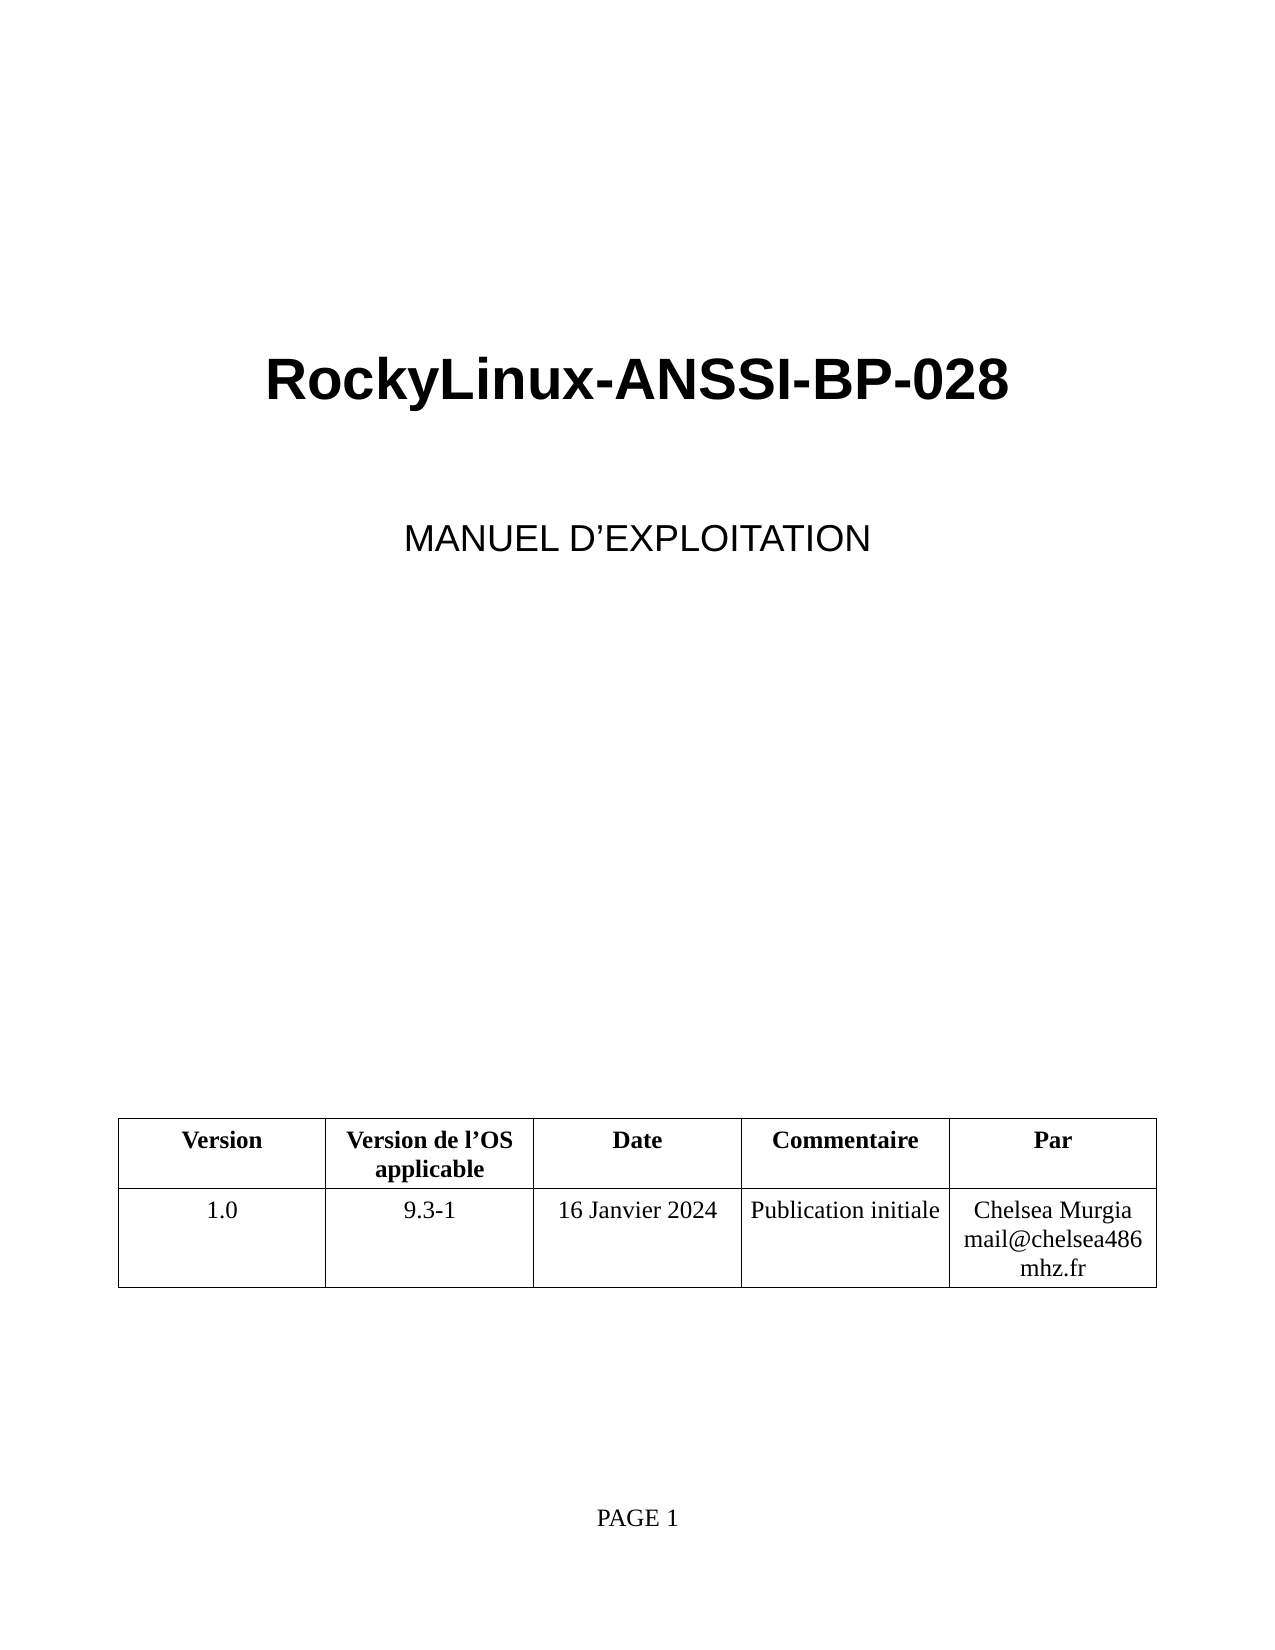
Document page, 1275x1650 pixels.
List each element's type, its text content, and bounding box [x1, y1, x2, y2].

table_header Par [950, 1119, 1156, 1188]
table_header Version de l’OS applicable [326, 1119, 533, 1188]
table_cell Publication initiale [742, 1189, 949, 1287]
table_header Version [119, 1119, 325, 1188]
subtitle MANUEL D’EXPLOITATION [118, 516, 1157, 559]
table_header Date [534, 1119, 741, 1188]
table_cell 9.3-1 [326, 1189, 533, 1287]
table_cell 16 Janvier 2024 [534, 1189, 741, 1287]
title RockyLinux-ANSSI-BP-028 [118, 344, 1157, 411]
table_cell Chelsea Murgia mail@chelsea486mhz.fr [950, 1189, 1156, 1287]
table_cell 1.0 [119, 1189, 325, 1287]
table_header Commentaire [742, 1119, 949, 1188]
